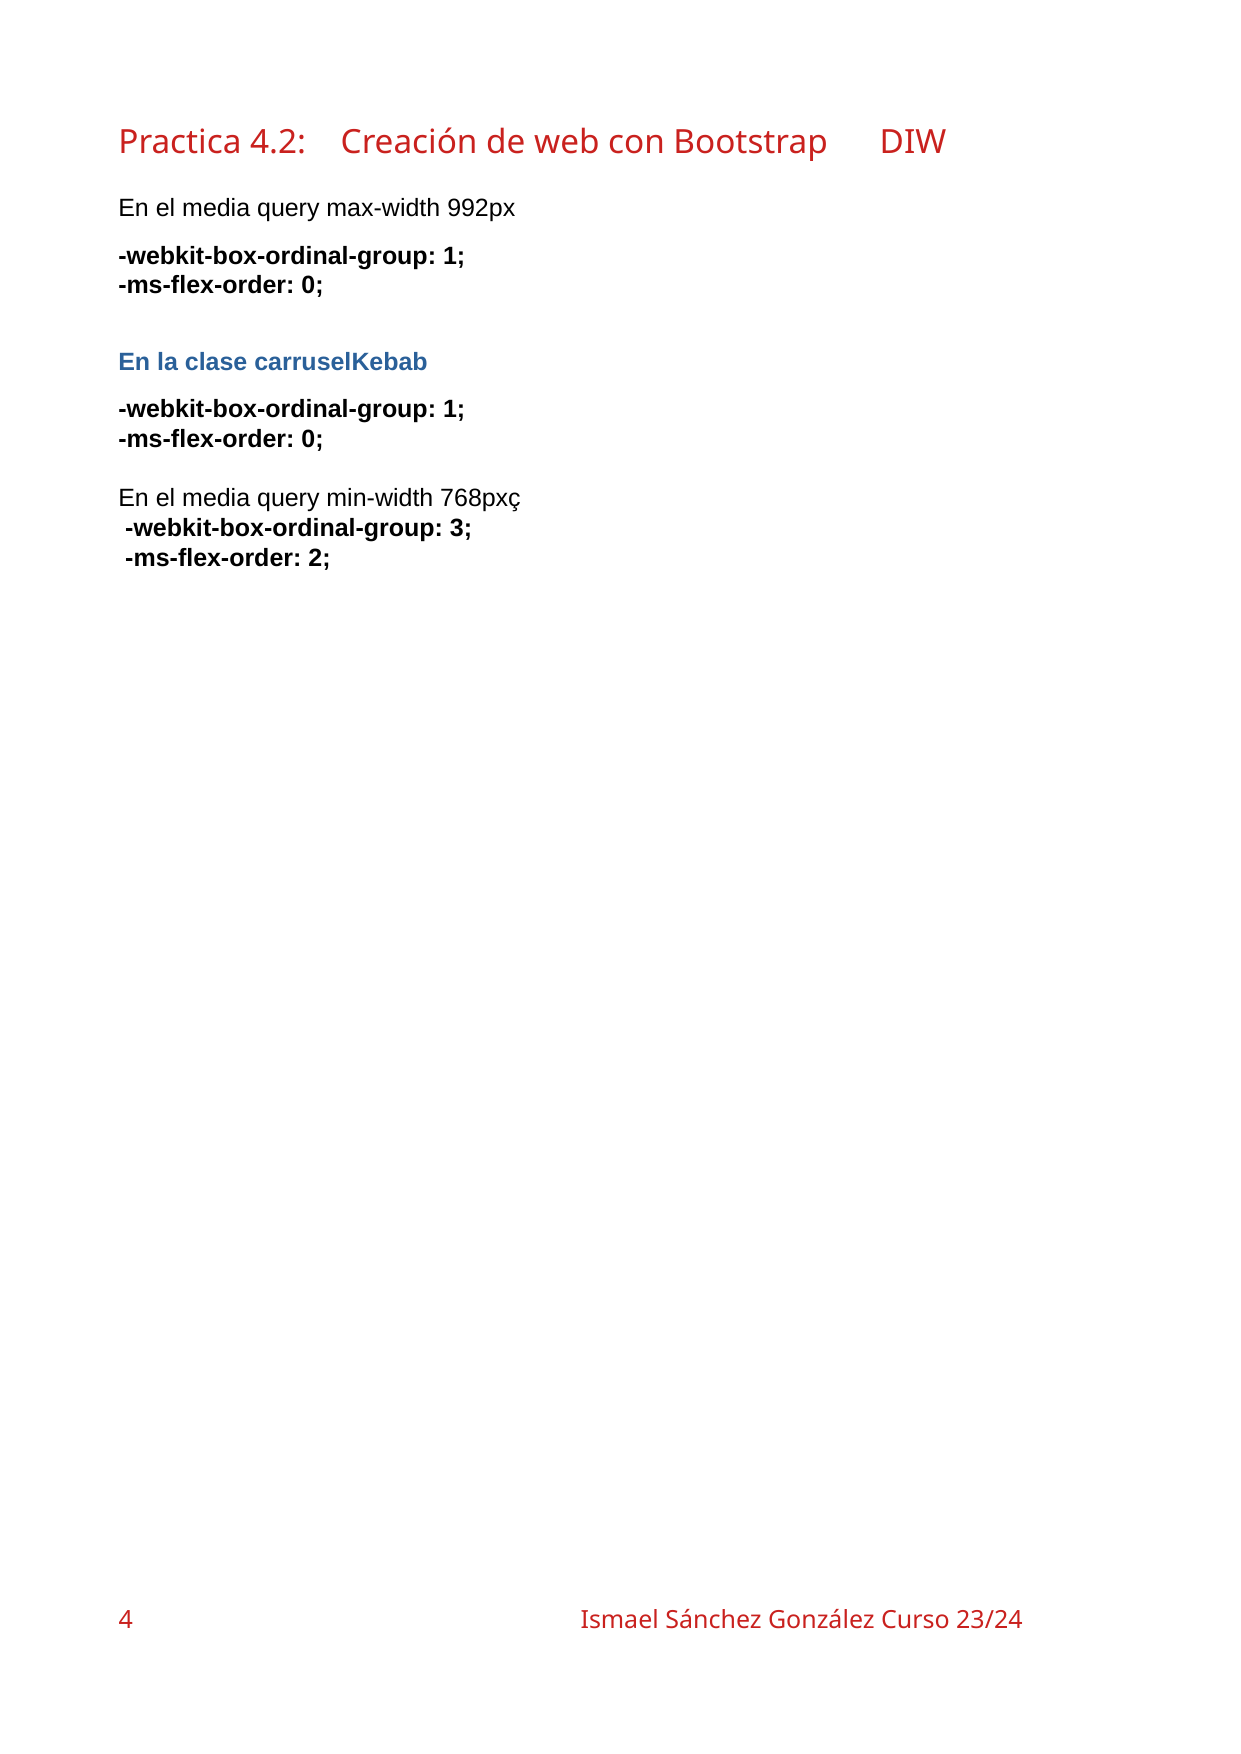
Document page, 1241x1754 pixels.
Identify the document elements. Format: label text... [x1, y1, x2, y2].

text -webkit-box-ordinal-group: 3; [118, 512, 1122, 542]
text -webkit-box-ordinal-group: 1; [118, 394, 1122, 423]
text -webkit-box-ordinal-group: 1; [118, 241, 1122, 269]
text En el media query max-width 992px [118, 193, 1122, 222]
text En la clase carruselKebab [118, 347, 1122, 375]
text -ms-flex-order: 2; [118, 542, 1122, 571]
text -ms-flex-order: 0; [118, 423, 1122, 453]
text -ms-flex-order: 0; [118, 269, 1122, 299]
text En el media query min-width 768pxç [118, 482, 1122, 512]
